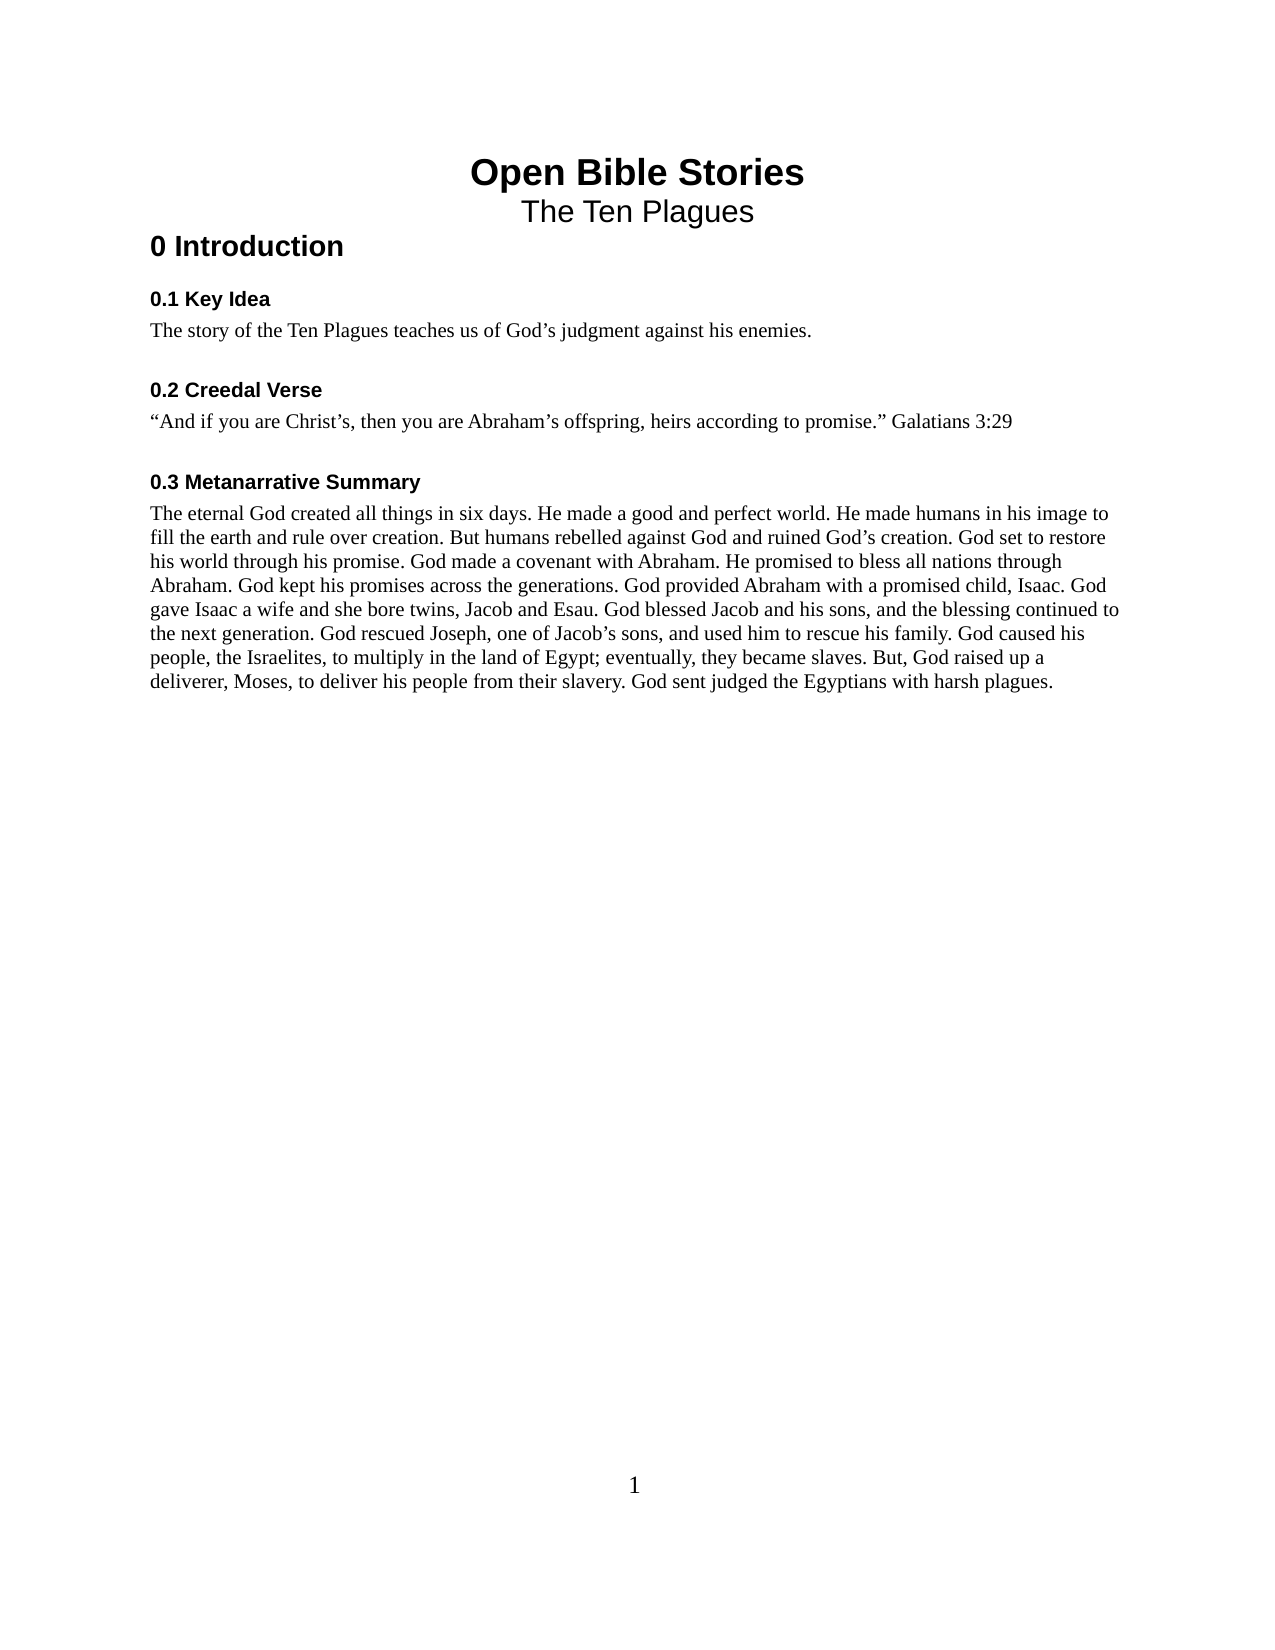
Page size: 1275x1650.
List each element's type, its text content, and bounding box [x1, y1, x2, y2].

text “And if you are Christ’s, then you are Abraham’s offspring, heirs according to promise.” Galatians 3:29 [150, 409, 1125, 433]
subtitle 0 Introduction [150, 229, 1125, 263]
text The story of the Ten Plagues teaches us of God’s judgment against his enemies. [150, 318, 1125, 342]
text The eternal God created all things in six days. He made a good and perfect world. He made humans in his image to fill the earth and rule over creation. But humans rebelled against God and ruined God’s creation. God set to restore his world through his promise. God made a covenant with Abraham. He promised to bless all nations through Abraham. God kept his promises across the generations. God provided Abraham with a promised child, Isaac. God gave Isaac a wife and she bore twins, Jacob and Esau. God blessed Jacob and his sons, and the blessing continued to the next generation. God rescued Joseph, one of Jacob’s sons, and used him to rescue his family. God caused his people, the Israelites, to multiply in the land of Egypt; eventually, they became slaves. But, God raised up a deliverer, Moses, to deliver his people from their slavery. God sent judged the Egyptians with harsh plagues. [150, 501, 1125, 693]
title Open Bible Stories [150, 150, 1125, 193]
subtitle The Ten Plagues [150, 193, 1125, 229]
subtitle 0.3 Metanarrative Summary [150, 469, 1125, 493]
subtitle 0.2 Creedal Verse [150, 378, 1125, 402]
subtitle 0.1 Key Idea [150, 287, 1125, 311]
